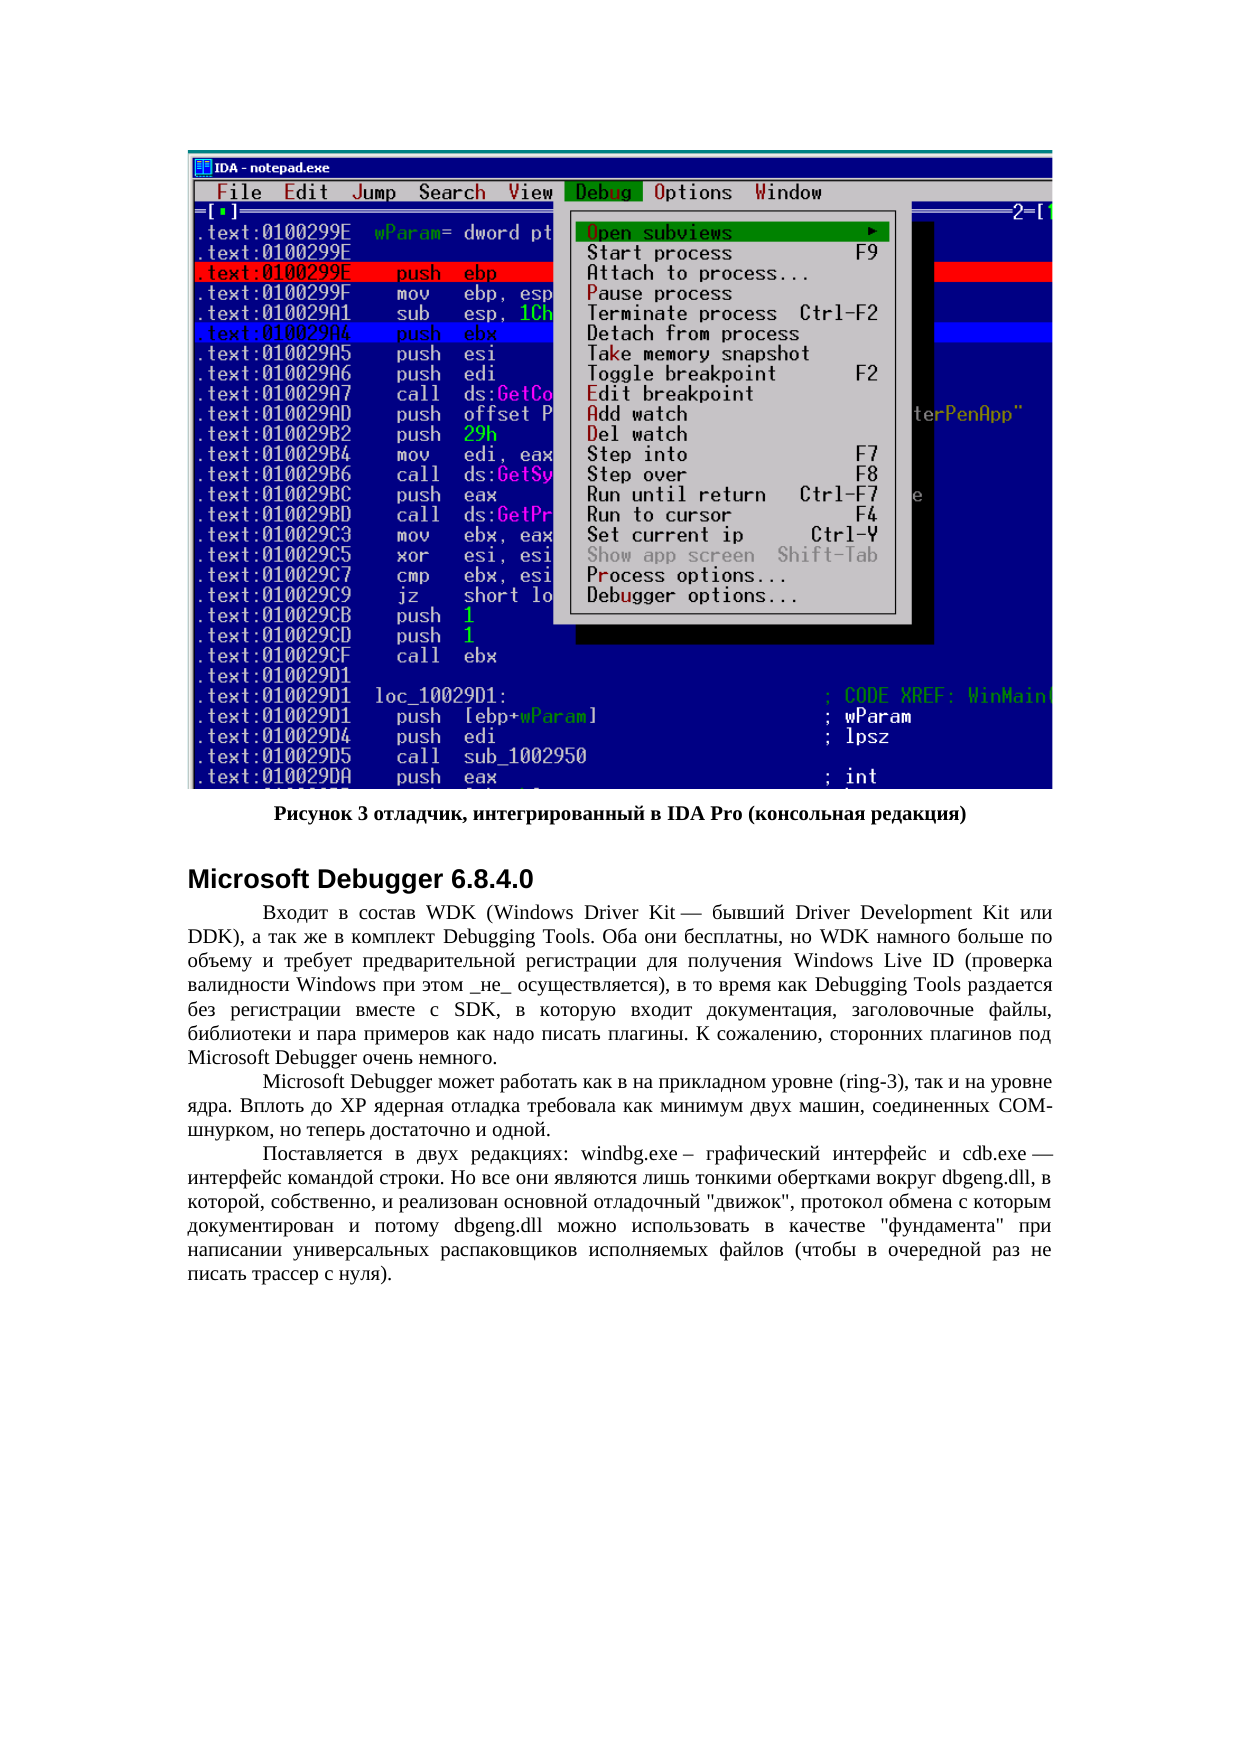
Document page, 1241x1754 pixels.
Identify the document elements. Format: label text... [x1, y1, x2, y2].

subtitle Microsoft Debugger 6.8.4.0 [187, 863, 1053, 894]
text Поставляется в двух редакциях: windbg.exe – графический интерфейс и cdb.exe — интерфейс командой строки. Но все они являются лишь тонкими обертками вокруг dbgeng.dll, в которой, собственно, и реализован основной отладочный "движок", протокол обмена с которым документирован и потому dbgeng.dll можно использовать в качестве "фундамента" при написании универсальных распаковщиков исполняемых файлов (чтобы в очередной раз не писать трассер с нуля). [187, 1141, 1053, 1285]
picture [187, 150, 1053, 789]
text Входит в состав WDK (Windows Driver Kit — бывший Driver Development Kit или DDK), а так же в комплект Debugging Tools. Оба они бесплатны, но WDK намного больше по объему и требует предварительной регистрации для получения Windows Live ID (проверка валидности Windows при этом _не_ осуществляется), в то время как Debugging Tools раздается без регистрации вместе с SDK, в которую входит документация, заголовочные файлы, библиотеки и пара примеров как надо писать плагины. К сожалению, сторонних плагинов под Microsoft Debugger очень немного. [187, 900, 1053, 1069]
text Рисунок 3 отладчик, интегрированный в IDA Pro (консольная редакция) [187, 801, 1053, 825]
text Microsoft Debugger может работать как в на прикладном уровне (ring-3), так и на уровне ядра. Вплоть до XP ядерная отладка требовала как минимум двух машин, соединенных COM-шнурком, но теперь достаточно и одной. [187, 1069, 1053, 1141]
